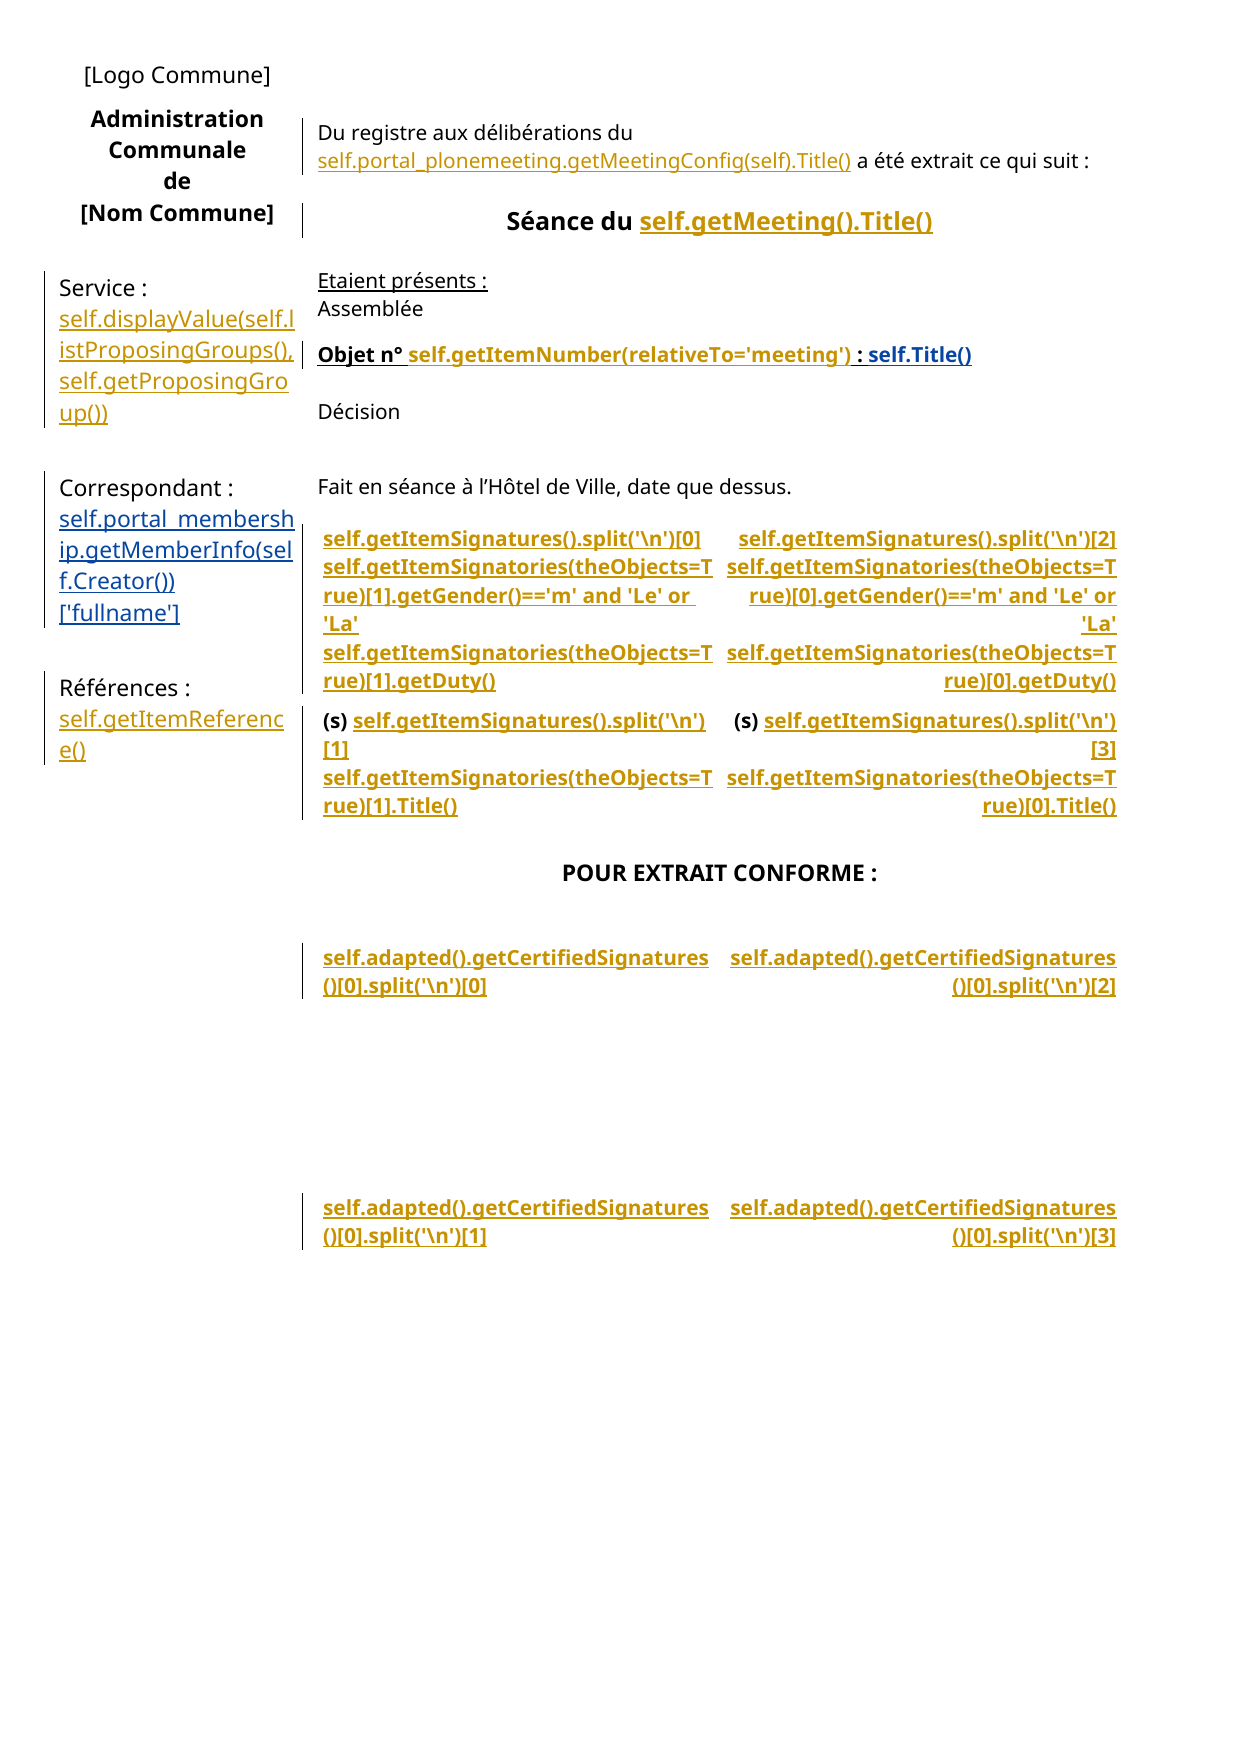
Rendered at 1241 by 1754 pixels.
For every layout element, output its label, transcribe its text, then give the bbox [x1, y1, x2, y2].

table_header self.getItemSignatures().split('\n')[0] self.getItemSignatories(theObjects=True)[1].getGender()=='m' and 'Le' or 'La' self.getItemSignatories(theObjects=True)[1].getDuty() [317, 518, 719, 700]
table_header self.getItemSignatures().split('\n')[2] self.getItemSignatories(theObjects=True)[0].getGender()=='m' and 'Le' or 'La' self.getItemSignatories(theObjects=True)[0].getDuty() [720, 518, 1122, 700]
table_cell self.adapted().getCertifiedSignatures()[0].split('\n')[3] [720, 1187, 1122, 1256]
table_cell (s) self.getItemSignatures().split('\n')[1] self.getItemSignatories(theObjects=True)[1].Title() [317, 700, 719, 825]
text Fait en séance à l’Hôtel de Ville, date que dessus. [317, 443, 1122, 500]
text Service : self.displayValue(self.l [59, 240, 295, 329]
text Correspondant : self.portal_membersh [59, 440, 295, 529]
table_header self.adapted().getCertifiedSignatures()[0].split('\n')[0] [317, 937, 719, 1005]
table_cell [720, 1005, 1122, 1187]
text [Logo Commune] [59, 59, 295, 90]
text istProposingGroups(),self.getProposingGroup()) [59, 331, 295, 428]
text Séance du self.getMeeting().Title() [317, 203, 1122, 237]
text ip.getMemberInfo(self.Creator())['fullname'] [59, 531, 295, 628]
table_header self.adapted().getCertifiedSignatures()[0].split('\n')[2] [720, 937, 1122, 1005]
text Administration Communale de [Nom Commune] [59, 103, 295, 228]
table_cell [317, 1005, 719, 1187]
table_cell self.adapted().getCertifiedSignatures()[0].split('\n')[1] [317, 1187, 719, 1256]
text Références : self.getItemReference() [59, 640, 295, 765]
text Du registre aux délibérations du self.portal_plonemeeting.getMeetingConfig(self).Title() a été extrait ce qui suit : [317, 118, 1122, 203]
table_cell (s) self.getItemSignatures().split('\n')[3] self.getItemSignatories(theObjects=True)[0].Title() [720, 700, 1122, 825]
text Assemblée [317, 294, 1122, 323]
text Etaient présents : [317, 237, 1122, 294]
text Objet n° self.getItemNumber(relativeTo='meeting') : self.Title() [317, 341, 1122, 369]
text Décision [317, 397, 1122, 426]
text POUR EXTRAIT CONFORME : [317, 825, 1122, 919]
